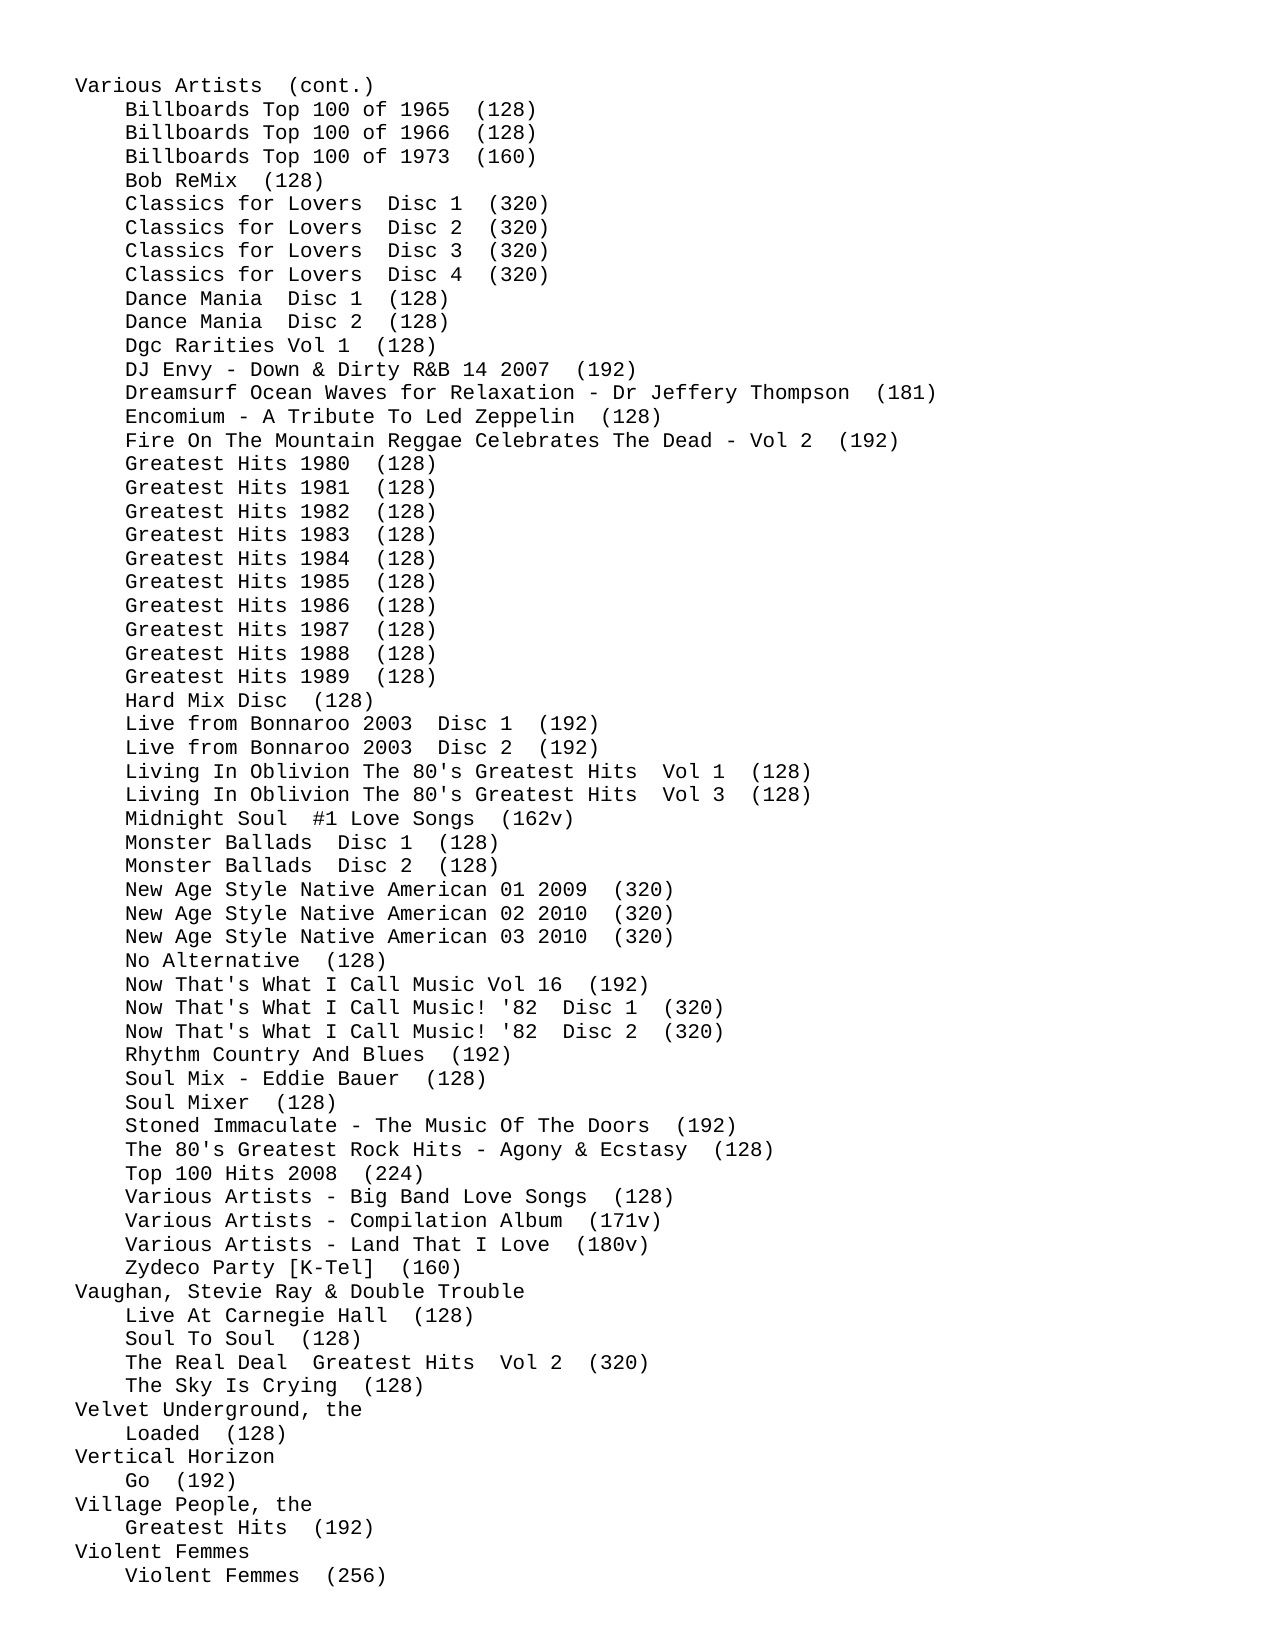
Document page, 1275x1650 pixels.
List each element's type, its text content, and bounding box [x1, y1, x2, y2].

text Hard Mix Disc (128) [75, 690, 1200, 713]
text New Age Style Native American 02 2010 (320) [75, 903, 1200, 926]
text Dance Mania Disc 2 (128) [75, 311, 1200, 335]
text Classics for Lovers Disc 4 (320) [75, 264, 1200, 288]
text New Age Style Native American 01 2009 (320) [75, 879, 1200, 903]
text Encomium - A Tribute To Led Zeppelin (128) [75, 406, 1200, 430]
text Live from Bonnaroo 2003 Disc 1 (192) [75, 713, 1200, 737]
text Greatest Hits 1982 (128) [75, 501, 1200, 524]
text Greatest Hits 1981 (128) [75, 477, 1200, 501]
text Various Artists - Land That I Love (180v) [75, 1234, 1200, 1257]
text Now That's What I Call Music! '82 Disc 2 (320) [75, 1021, 1200, 1044]
text Billboards Top 100 of 1965 (128) [75, 99, 1200, 122]
text Greatest Hits 1989 (128) [75, 666, 1200, 690]
text Various Artists (cont.) [75, 75, 1200, 99]
text Soul Mix - Eddie Bauer (128) [75, 1068, 1200, 1092]
text New Age Style Native American 03 2010 (320) [75, 926, 1200, 950]
text Greatest Hits (192) [75, 1517, 1200, 1541]
text Loaded (128) [75, 1423, 1200, 1446]
text Rhythm Country And Blues (192) [75, 1044, 1200, 1068]
text Living In Oblivion The 80's Greatest Hits Vol 3 (128) [75, 784, 1200, 808]
text Soul To Soul (128) [75, 1328, 1200, 1352]
text Living In Oblivion The 80's Greatest Hits Vol 1 (128) [75, 761, 1200, 784]
text Live from Bonnaroo 2003 Disc 2 (192) [75, 737, 1200, 761]
text The 80's Greatest Rock Hits - Agony & Ecstasy (128) [75, 1139, 1200, 1163]
text Greatest Hits 1984 (128) [75, 548, 1200, 572]
text Vertical Horizon [75, 1446, 1200, 1470]
text Vaughan, Stevie Ray & Double Trouble [75, 1281, 1200, 1304]
text Soul Mixer (128) [75, 1092, 1200, 1115]
text Greatest Hits 1983 (128) [75, 524, 1200, 548]
text Monster Ballads Disc 2 (128) [75, 855, 1200, 879]
text Violent Femmes (256) [75, 1565, 1200, 1588]
text Greatest Hits 1987 (128) [75, 619, 1200, 642]
text Live At Carnegie Hall (128) [75, 1304, 1200, 1328]
text Various Artists - Big Band Love Songs (128) [75, 1186, 1200, 1210]
text Dreamsurf Ocean Waves for Relaxation - Dr Jeffery Thompson (181) [75, 382, 1200, 406]
text Violent Femmes [75, 1541, 1200, 1565]
text Zydeco Party [K-Tel] (160) [75, 1257, 1200, 1281]
text Greatest Hits 1986 (128) [75, 595, 1200, 619]
text Now That's What I Call Music! '82 Disc 1 (320) [75, 997, 1200, 1021]
text Greatest Hits 1980 (128) [75, 453, 1200, 477]
text Billboards Top 100 of 1966 (128) [75, 122, 1200, 146]
text Dgc Rarities Vol 1 (128) [75, 335, 1200, 359]
text Now That's What I Call Music Vol 16 (192) [75, 973, 1200, 997]
text Classics for Lovers Disc 3 (320) [75, 241, 1200, 264]
text Top 100 Hits 2008 (224) [75, 1163, 1200, 1186]
text Classics for Lovers Disc 2 (320) [75, 217, 1200, 241]
text No Alternative (128) [75, 950, 1200, 973]
text The Sky Is Crying (128) [75, 1376, 1200, 1399]
text Midnight Soul #1 Love Songs (162v) [75, 808, 1200, 832]
text Fire On The Mountain Reggae Celebrates The Dead - Vol 2 (192) [75, 430, 1200, 453]
text Bob ReMix (128) [75, 169, 1200, 193]
text Monster Ballads Disc 1 (128) [75, 832, 1200, 855]
text Billboards Top 100 of 1973 (160) [75, 146, 1200, 169]
text Village People, the [75, 1494, 1200, 1517]
text Stoned Immaculate - The Music Of The Doors (192) [75, 1115, 1200, 1139]
text Classics for Lovers Disc 1 (320) [75, 193, 1200, 217]
text Greatest Hits 1988 (128) [75, 642, 1200, 666]
text Dance Mania Disc 1 (128) [75, 288, 1200, 311]
text DJ Envy - Down & Dirty R&B 14 2007 (192) [75, 359, 1200, 382]
text The Real Deal Greatest Hits Vol 2 (320) [75, 1352, 1200, 1376]
text Go (192) [75, 1470, 1200, 1494]
text Greatest Hits 1985 (128) [75, 572, 1200, 595]
text Various Artists - Compilation Album (171v) [75, 1210, 1200, 1234]
text Velvet Underground, the [75, 1399, 1200, 1423]
